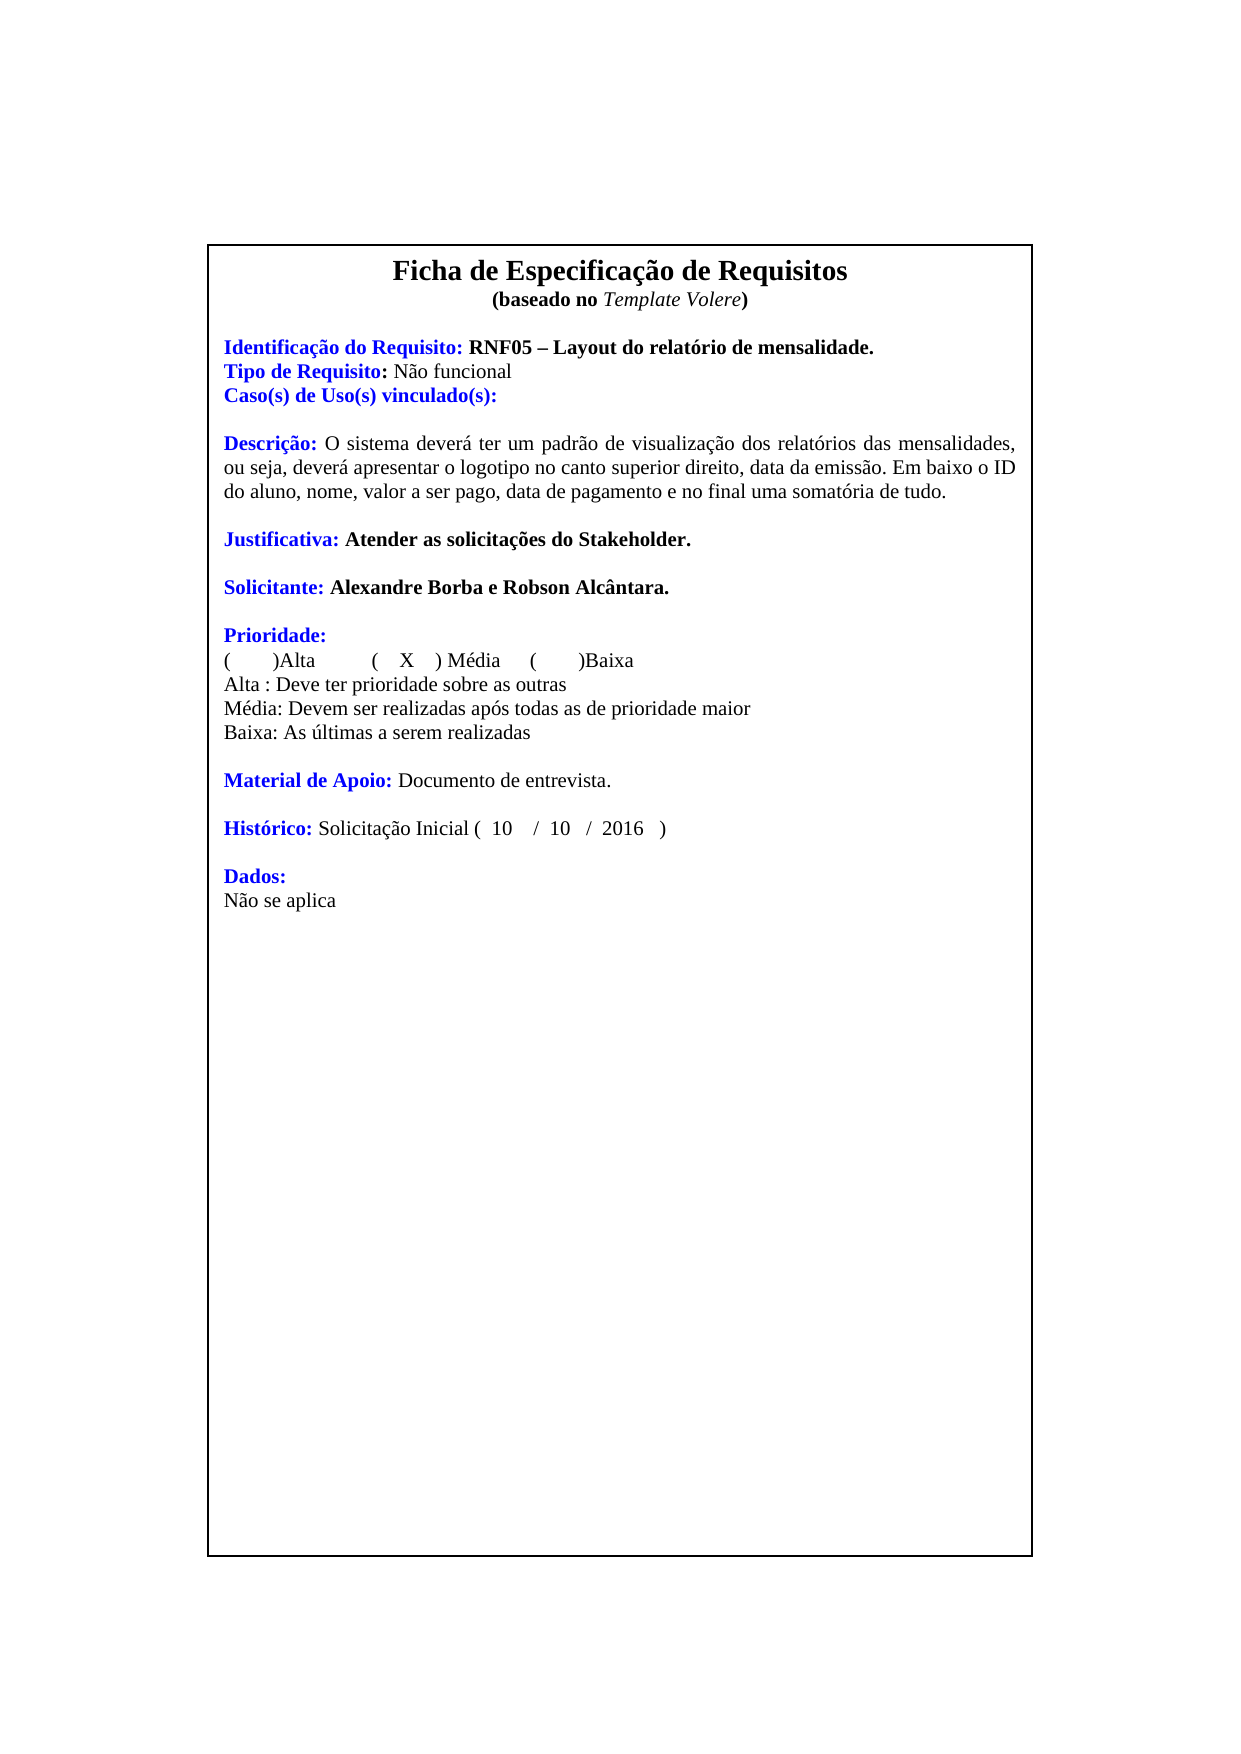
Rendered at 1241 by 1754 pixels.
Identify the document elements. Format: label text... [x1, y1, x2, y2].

text ( )Alta ( X ) Média ( )Baixa [224, 647, 1016, 672]
text (baseado no Template Volere) [224, 287, 1016, 311]
text Baixa: As últimas a serem realizadas [224, 720, 1016, 744]
text Média: Devem ser realizadas após todas as de prioridade maior [224, 696, 1016, 720]
text Descrição: O sistema deverá ter um padrão de visualização dos relatórios das mensalidades, ou seja, deverá apresentar o logotipo no canto superior direito, data da emissão. Em baixo o ID do aluno, nome, valor a ser pago, data de pagamento e no final uma somatória de tudo. [224, 431, 1016, 503]
text Identificação do Requisito: RNF05 – Layout do relatório de mensalidade. [224, 335, 1016, 359]
text Justificativa: Atender as solicitações do Stakeholder. [224, 527, 1016, 551]
text Dados: [224, 864, 1016, 888]
text Não se aplica [224, 888, 1016, 912]
text Tipo de Requisito: Não funcional [224, 359, 1016, 383]
text Material de Apoio: Documento de entrevista. [224, 768, 1016, 792]
text Alta : Deve ter prioridade sobre as outras [224, 672, 1016, 696]
text Prioridade: [224, 623, 1016, 647]
text Ficha de Especificação de Requisitos [224, 253, 1016, 287]
text Histórico: Solicitação Inicial ( 10 / 10 / 2016 ) [224, 816, 1016, 840]
text Solicitante: Alexandre Borba e Robson Alcântara. [224, 575, 1016, 599]
text Caso(s) de Uso(s) vinculado(s): [224, 383, 1016, 407]
